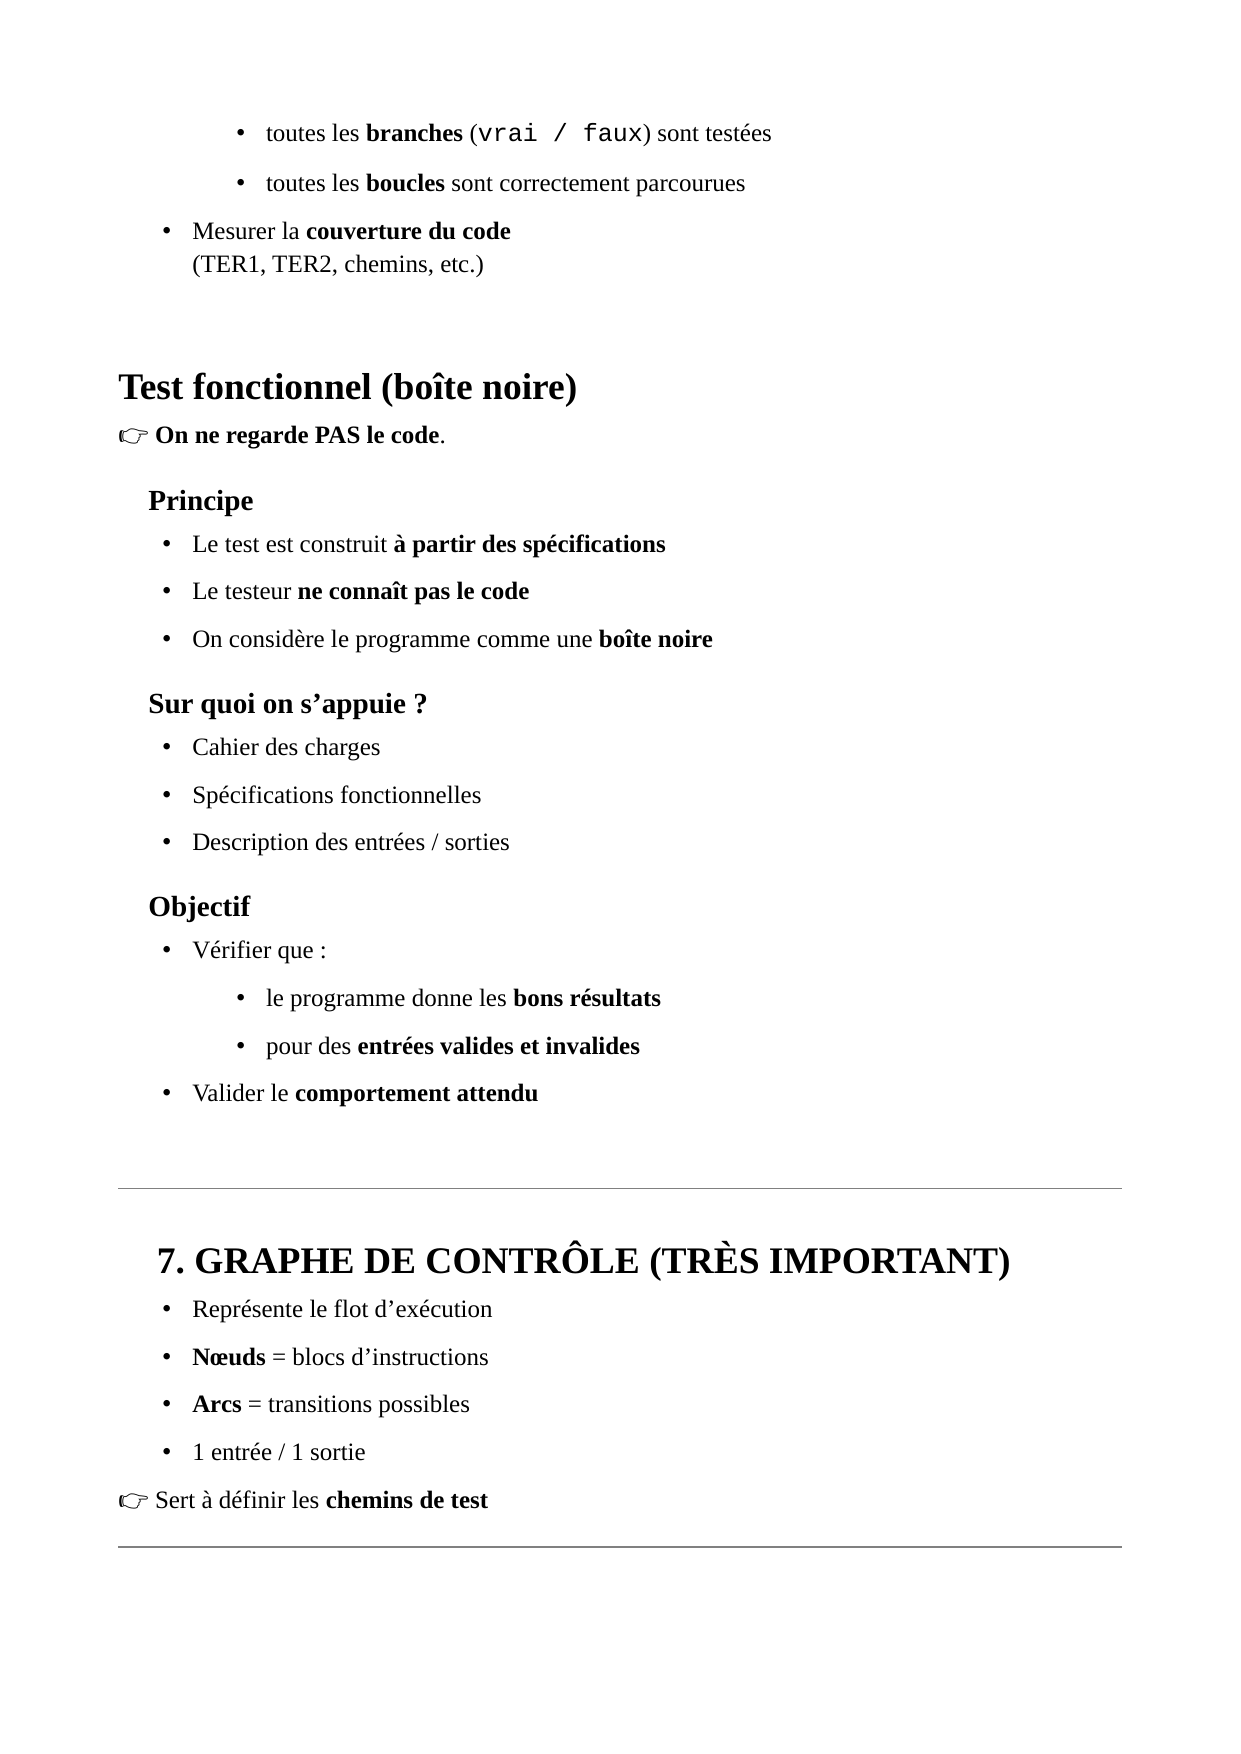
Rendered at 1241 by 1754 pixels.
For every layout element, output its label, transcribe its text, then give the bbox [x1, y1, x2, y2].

list Vérifier que : [162, 936, 1122, 964]
text 👉 On ne regarde PAS le code. [118, 420, 1122, 449]
list toutes les boucles sont correctement parcourues [236, 168, 1122, 197]
list Valider le comportement attendu [162, 1078, 1122, 1107]
subtitle 🎯 Objectif [118, 889, 1122, 923]
list On considère le programme comme une boîte noire [162, 624, 1122, 653]
subtitle 🔺 7. GRAPHE DE CONTRÔLE (TRÈS IMPORTANT) [118, 1239, 1122, 1282]
subtitle 🧾 Sur quoi on s’appuie ? [118, 686, 1122, 719]
list 1 entrée / 1 sortie [162, 1437, 1122, 1466]
list Le test est construit à partir des spécifications [162, 529, 1122, 557]
list toutes les branches (vrai / faux) sont testées [236, 118, 1122, 149]
list Cahier des charges [162, 732, 1122, 761]
subtitle Test fonctionnel (boîte noire) [118, 365, 1122, 408]
list Nœuds = blocs d’instructions [162, 1342, 1122, 1371]
list Description des entrées / sorties [162, 827, 1122, 856]
list le programme donne les bons résultats [236, 983, 1122, 1012]
list Arcs = transitions possibles [162, 1389, 1122, 1418]
list Spécifications fonctionnelles [162, 780, 1122, 808]
list Le testeur ne connaît pas le code [162, 576, 1122, 605]
subtitle 📌 Principe [118, 483, 1122, 516]
list pour des entrées valides et invalides [236, 1031, 1122, 1059]
list Mesurer la couverture du code (TER1, TER2, chemins, etc.) [162, 216, 1122, 277]
list Représente le flot d’exécution [162, 1294, 1122, 1323]
text 👉 Sert à définir les chemins de test [118, 1485, 1122, 1513]
